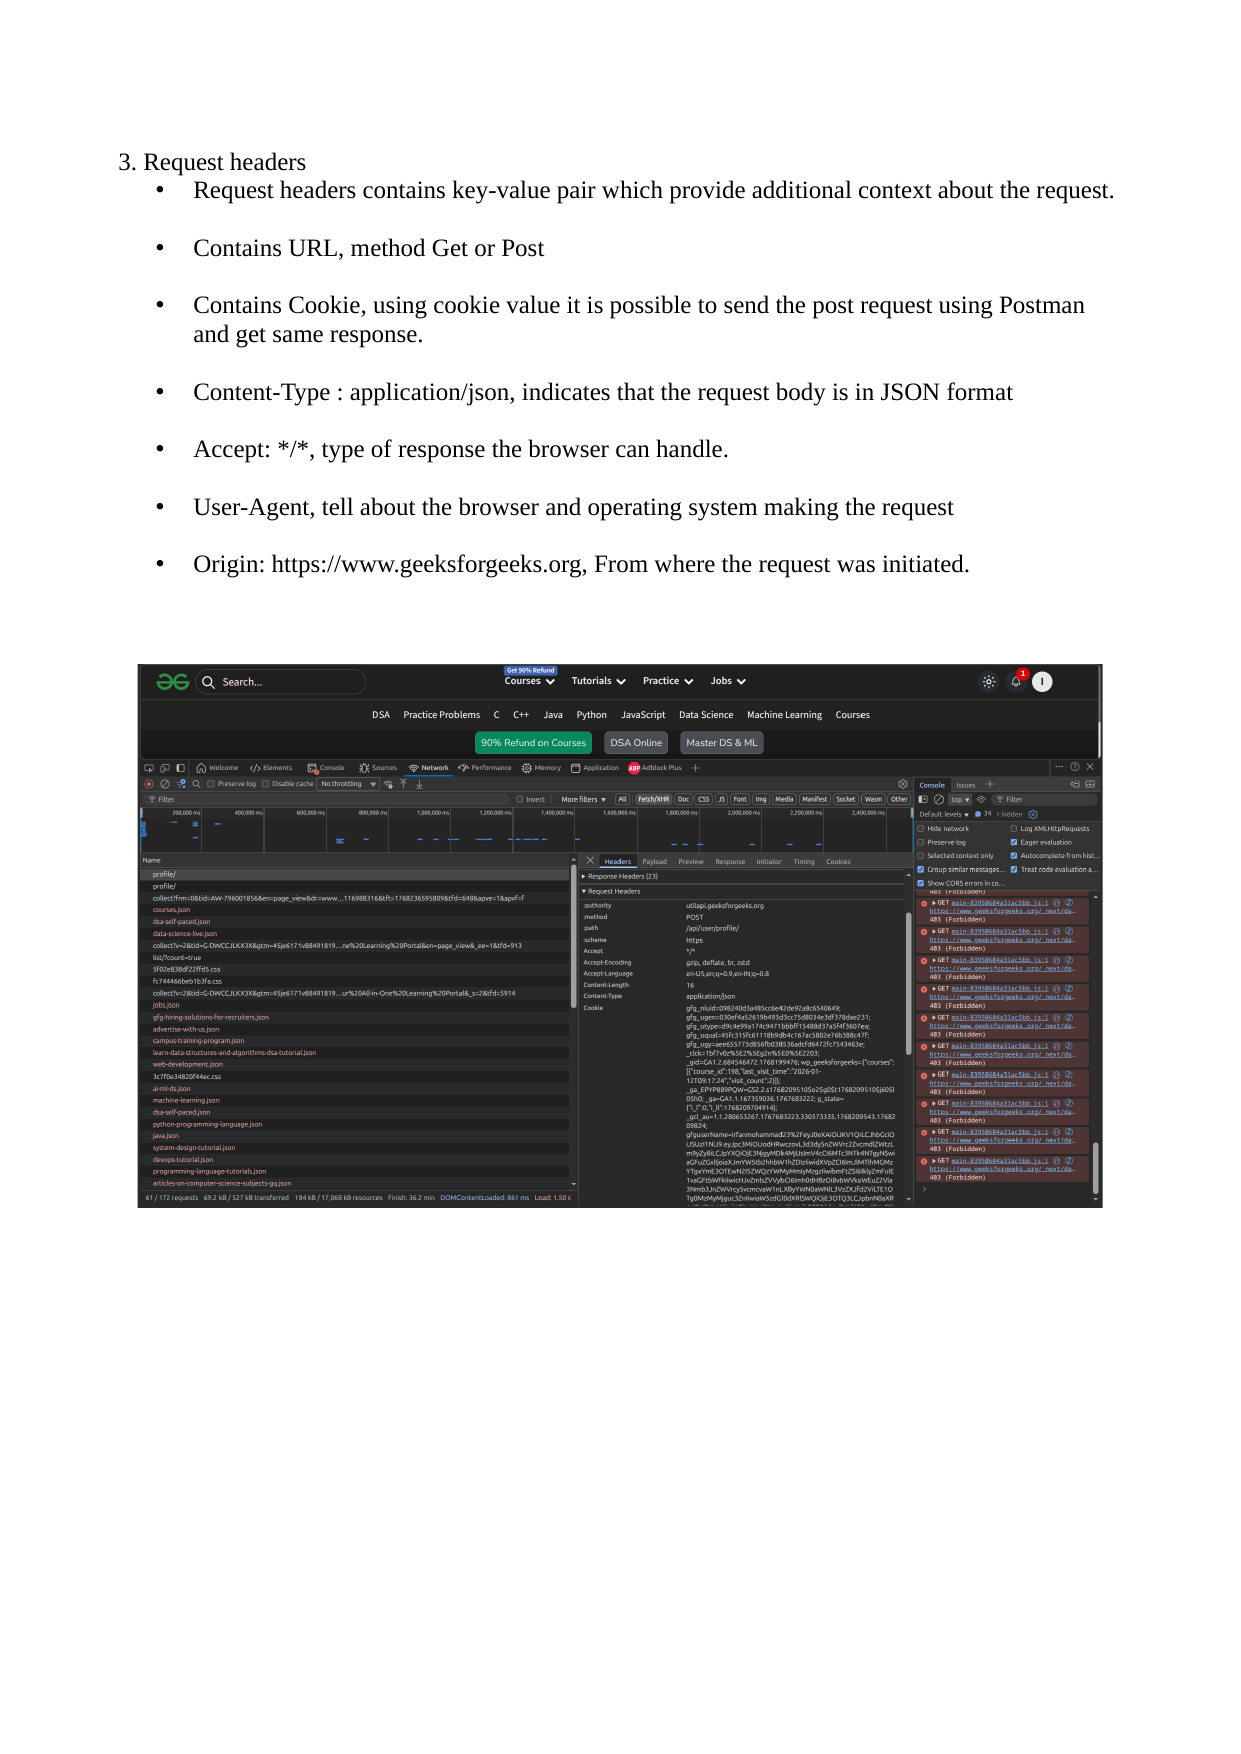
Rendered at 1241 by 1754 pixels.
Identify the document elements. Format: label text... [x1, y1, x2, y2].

text 3. Request headers [118, 147, 1122, 176]
list Contains URL, method Get or Post [156, 233, 1122, 262]
picture [137, 664, 1103, 1208]
list Accept: */*, type of response the browser can handle. [156, 434, 1122, 463]
list User-Agent, tell about the browser and operating system making the request [156, 492, 1122, 521]
list Content-Type : application/json, indicates that the request body is in JSON format [156, 377, 1122, 406]
list Origin: https://www.geeksforgeeks.org, From where the request was initiated. [156, 549, 1122, 578]
list Request headers contains key-value pair which provide additional context about the request. [156, 176, 1122, 204]
list Contains Cookie, using cookie value it is possible to send the post request using Postman and get same response. [156, 291, 1122, 348]
